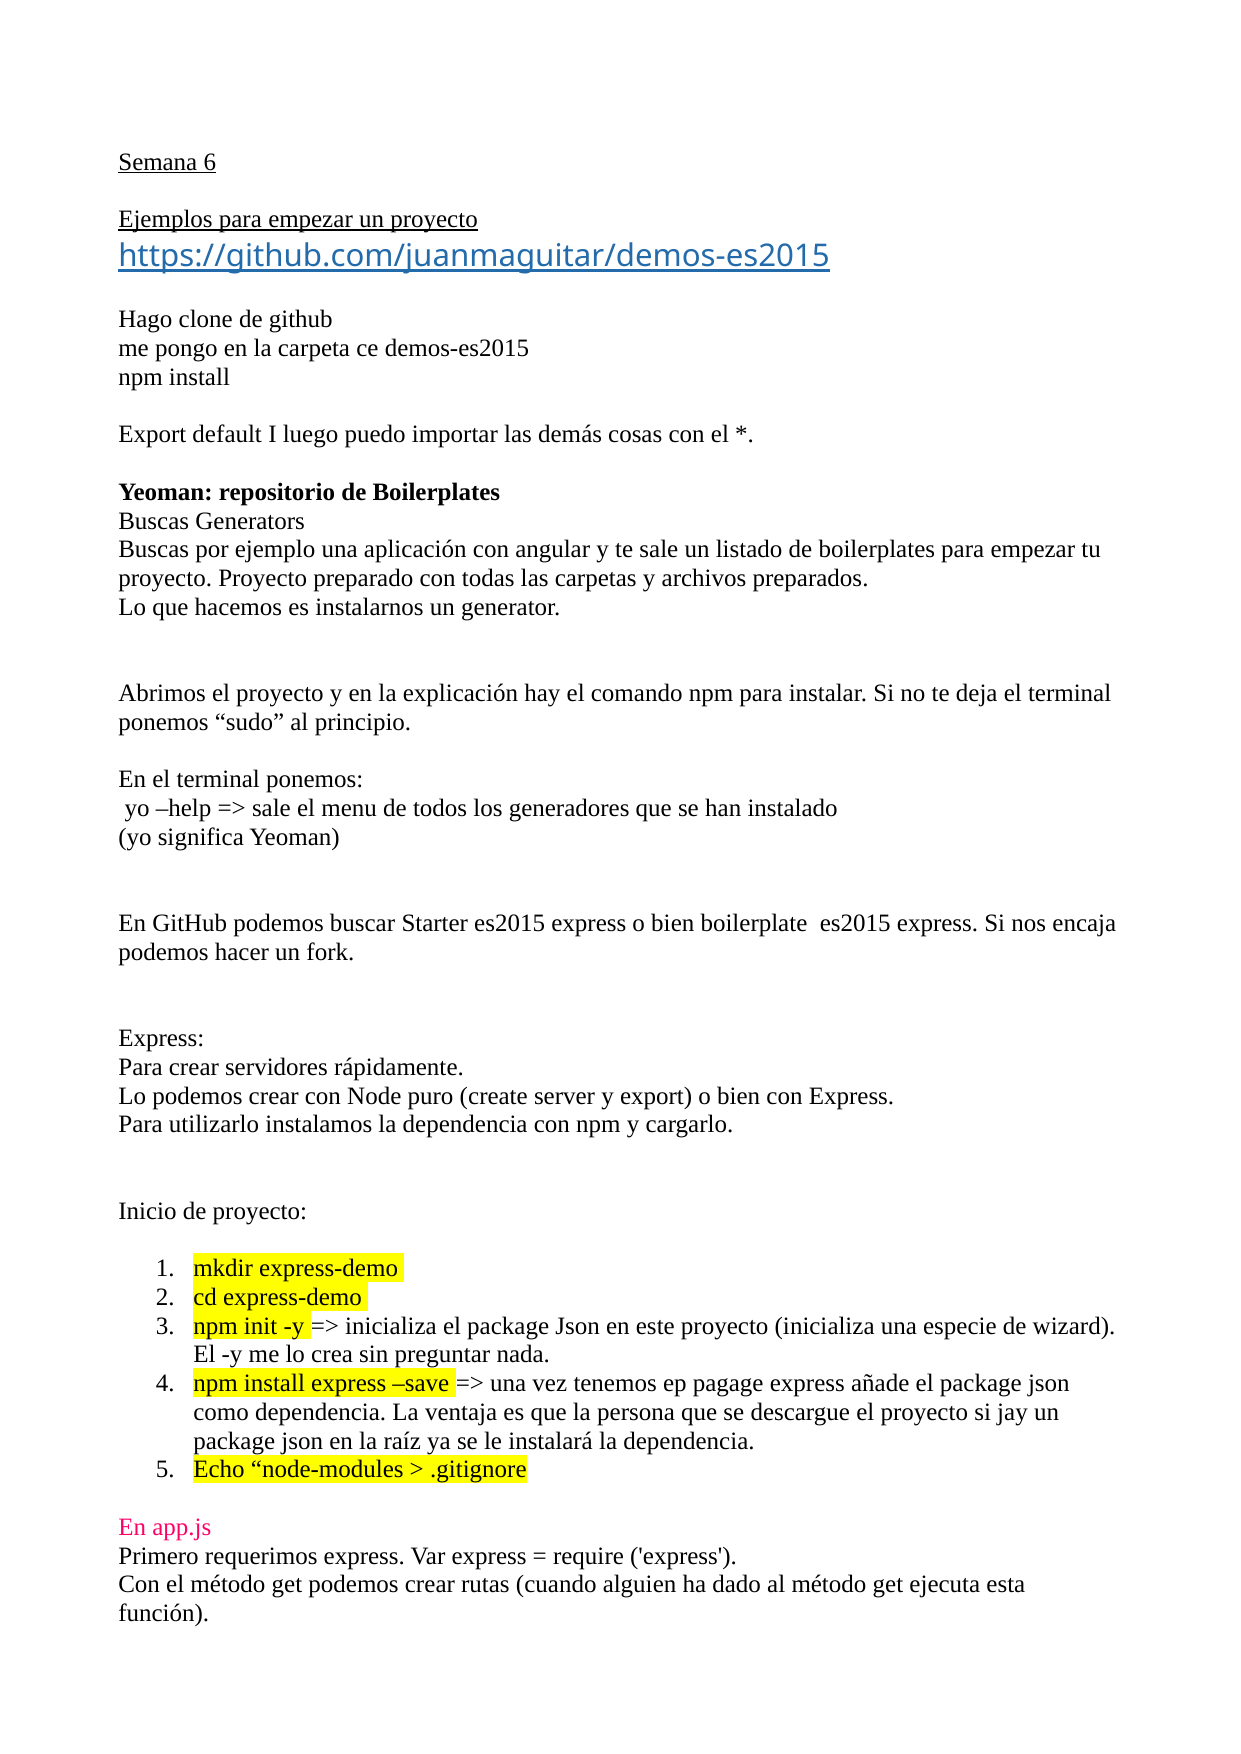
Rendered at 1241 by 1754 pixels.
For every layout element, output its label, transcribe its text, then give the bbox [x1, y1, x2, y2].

text npm install [118, 362, 1122, 391]
list Echo “node-modules > .gitignore [156, 1454, 1122, 1483]
text En app.js [118, 1512, 1122, 1541]
text Inicio de proyecto: [118, 1196, 1122, 1224]
list npm install express –save => una vez tenemos ep pagage express añade el package json como dependencia. La ventaja es que la persona que se descargue el proyecto si jay un package json en la raíz ya se le instalará la dependencia. [156, 1368, 1122, 1454]
text (yo significa Yeoman) [118, 822, 1122, 851]
text Lo que hacemos es instalarnos un generator. [118, 592, 1122, 621]
text Express: [118, 1023, 1122, 1052]
text Semana 6 [118, 147, 1122, 176]
text Para utilizarlo instalamos la dependencia con npm y cargarlo. [118, 1109, 1122, 1138]
text En el terminal ponemos: [118, 764, 1122, 793]
text Buscas por ejemplo una aplicación con angular y te sale un listado de boilerplates para empezar tu proyecto. Proyecto preparado con todas las carpetas y archivos preparados. [118, 534, 1122, 592]
list npm init -y => inicializa el package Json en este proyecto (inicializa una especie de wizard). El -y me lo crea sin preguntar nada. [156, 1311, 1122, 1368]
text yo –help => sale el menu de todos los generadores que se han instalado [118, 793, 1122, 822]
list cd express-demo [156, 1282, 1122, 1311]
text https://github.com/juanmaguitar/demos-es2015 [118, 233, 1122, 276]
text En GitHub podemos buscar Starter es2015 express o bien boilerplate es2015 express. Si nos encaja podemos hacer un fork. [118, 908, 1122, 966]
text Ejemplos para empezar un proyecto [118, 204, 1122, 233]
text Primero requerimos express. Var express = require ('express'). [118, 1541, 1122, 1569]
text Lo podemos crear con Node puro (create server y export) o bien con Express. [118, 1081, 1122, 1109]
text Export default I luego puedo importar las demás cosas con el *. [118, 419, 1122, 448]
text Abrimos el proyecto y en la explicación hay el comando npm para instalar. Si no te deja el terminal ponemos “sudo” al principio. [118, 678, 1122, 736]
text Con el método get podemos crear rutas (cuando alguien ha dado al método get ejecuta esta función). [118, 1569, 1122, 1627]
text Buscas Generators [118, 506, 1122, 534]
text me pongo en la carpeta ce demos-es2015 [118, 333, 1122, 362]
list mkdir express-demo [156, 1253, 1122, 1282]
text Para crear servidores rápidamente. [118, 1052, 1122, 1081]
text Yeoman: repositorio de Boilerplates [118, 477, 1122, 506]
text Hago clone de github [118, 304, 1122, 333]
